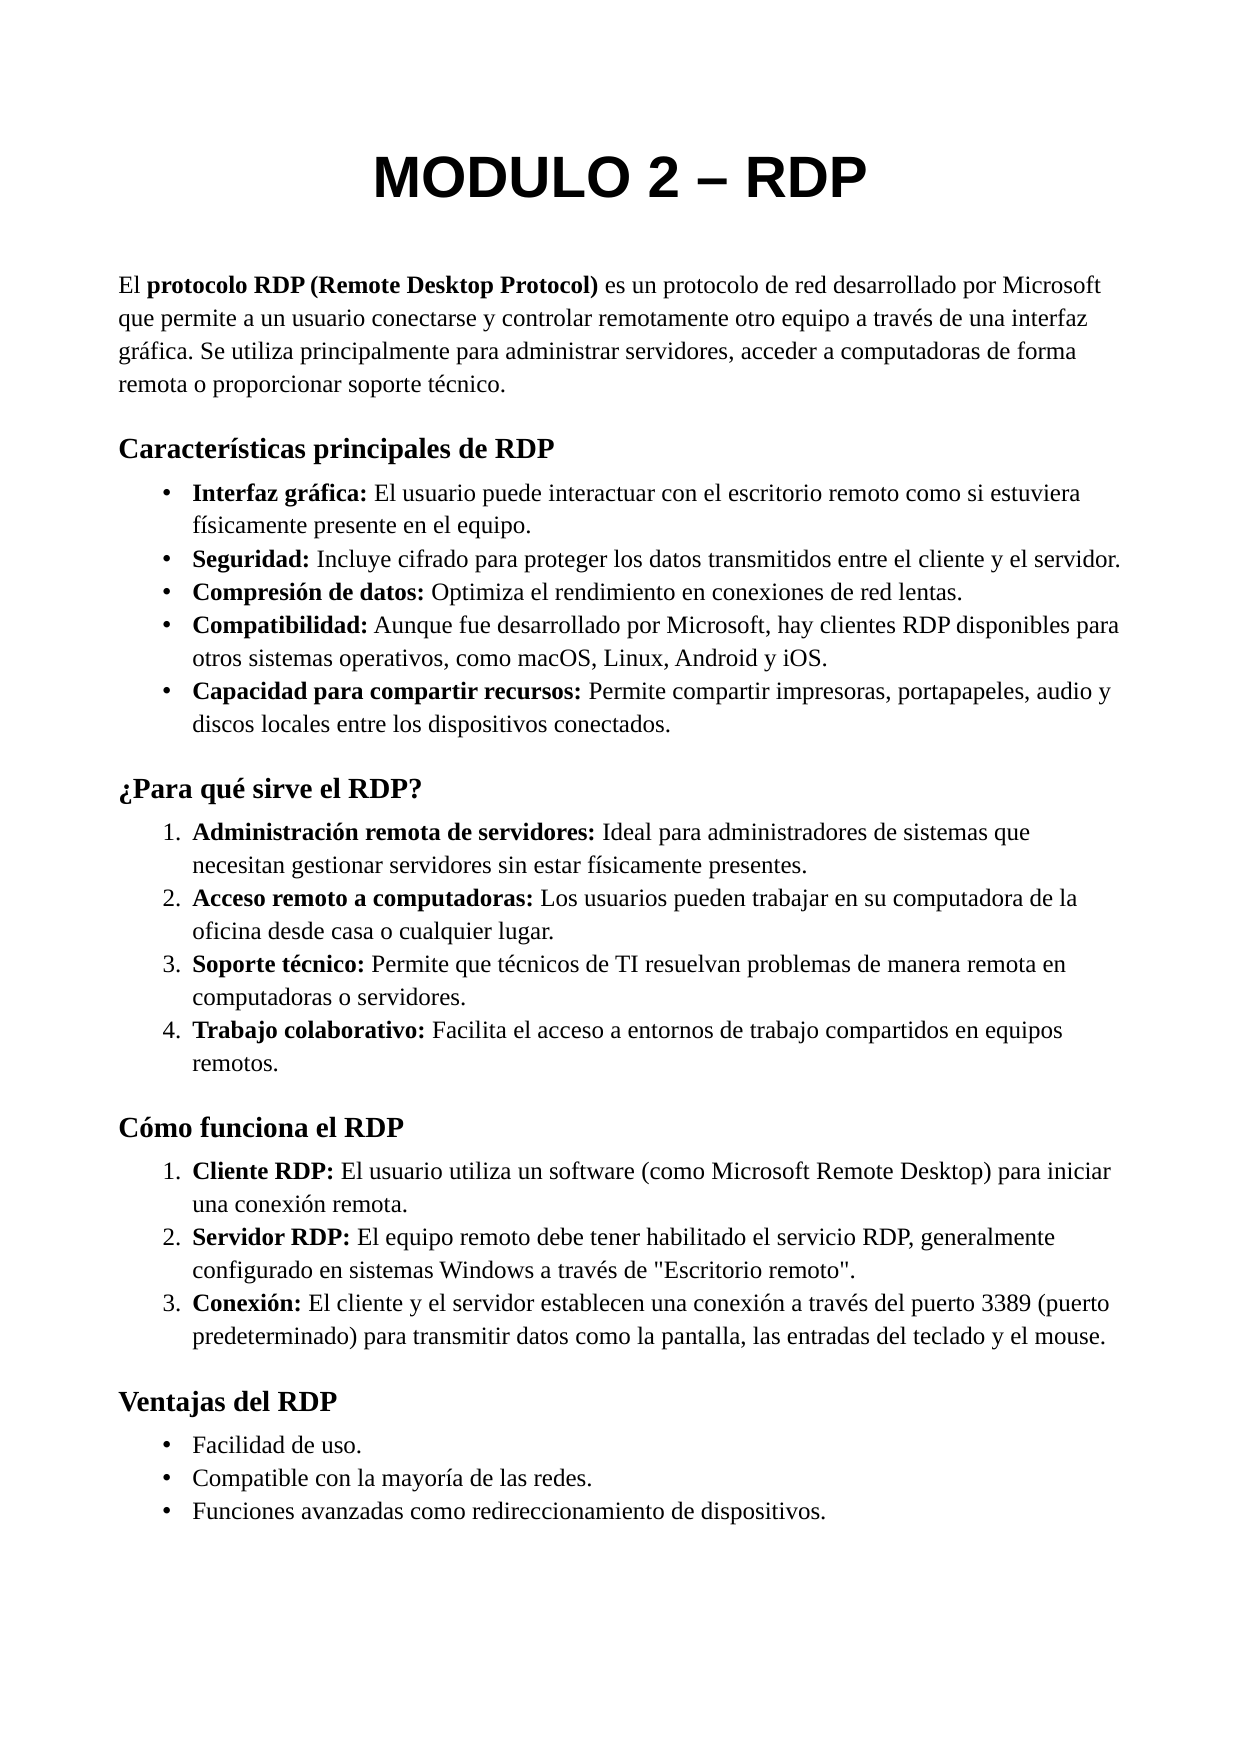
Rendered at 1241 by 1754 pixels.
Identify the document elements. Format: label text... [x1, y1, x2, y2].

text El protocolo RDP (Remote Desktop Protocol) es un protocolo de red desarrollado por Microsoft que permite a un usuario conectarse y controlar remotamente otro equipo a través de una interfaz gráfica. Se utiliza principalmente para administrar servidores, acceder a computadoras de forma remota o proporcionar soporte técnico. [118, 270, 1122, 398]
list Capacidad para compartir recursos: Permite compartir impresoras, portapapeles, audio y discos locales entre los dispositivos conectados. [162, 676, 1122, 737]
list Compatibilidad: Aunque fue desarrollado por Microsoft, hay clientes RDP disponibles para otros sistemas operativos, como macOS, Linux, Android y iOS. [162, 610, 1122, 671]
subtitle Ventajas del RDP [118, 1384, 1122, 1417]
subtitle Cómo funciona el RDP [118, 1110, 1122, 1144]
list Servidor RDP: El equipo remoto debe tener habilitado el servicio RDP, generalmente configurado en sistemas Windows a través de "Escritorio remoto". [162, 1222, 1122, 1284]
subtitle ¿Para qué sirve el RDP? [118, 771, 1122, 804]
list Administración remota de servidores: Ideal para administradores de sistemas que necesitan gestionar servidores sin estar físicamente presentes. [162, 817, 1122, 879]
list Seguridad: Incluye cifrado para proteger los datos transmitidos entre el cliente y el servidor. [162, 544, 1122, 572]
list Facilidad de uso. [162, 1430, 1122, 1458]
list Acceso remoto a computadoras: Los usuarios pueden trabajar en su computadora de la oficina desde casa o cualquier lugar. [162, 883, 1122, 945]
list Funciones avanzadas como redireccionamiento de dispositivos. [162, 1496, 1122, 1524]
list Cliente RDP: El usuario utiliza un software (como Microsoft Remote Desktop) para iniciar una conexión remota. [162, 1156, 1122, 1218]
list Soporte técnico: Permite que técnicos de TI resuelvan problemas de manera remota en computadoras o servidores. [162, 949, 1122, 1011]
list Compresión de datos: Optimiza el rendimiento en conexiones de red lentas. [162, 577, 1122, 605]
title MODULO 2 – RDP [118, 143, 1122, 210]
list Trabajo colaborativo: Facilita el acceso a entornos de trabajo compartidos en equipos remotos. [162, 1015, 1122, 1077]
list Compatible con la mayoría de las redes. [162, 1463, 1122, 1491]
list Conexión: El cliente y el servidor establecen una conexión a través del puerto 3389 (puerto predeterminado) para transmitir datos como la pantalla, las entradas del teclado y el mouse. [162, 1288, 1122, 1350]
subtitle Características principales de RDP [118, 432, 1122, 465]
list Interfaz gráfica: El usuario puede interactuar con el escritorio remoto como si estuviera físicamente presente en el equipo. [162, 478, 1122, 539]
